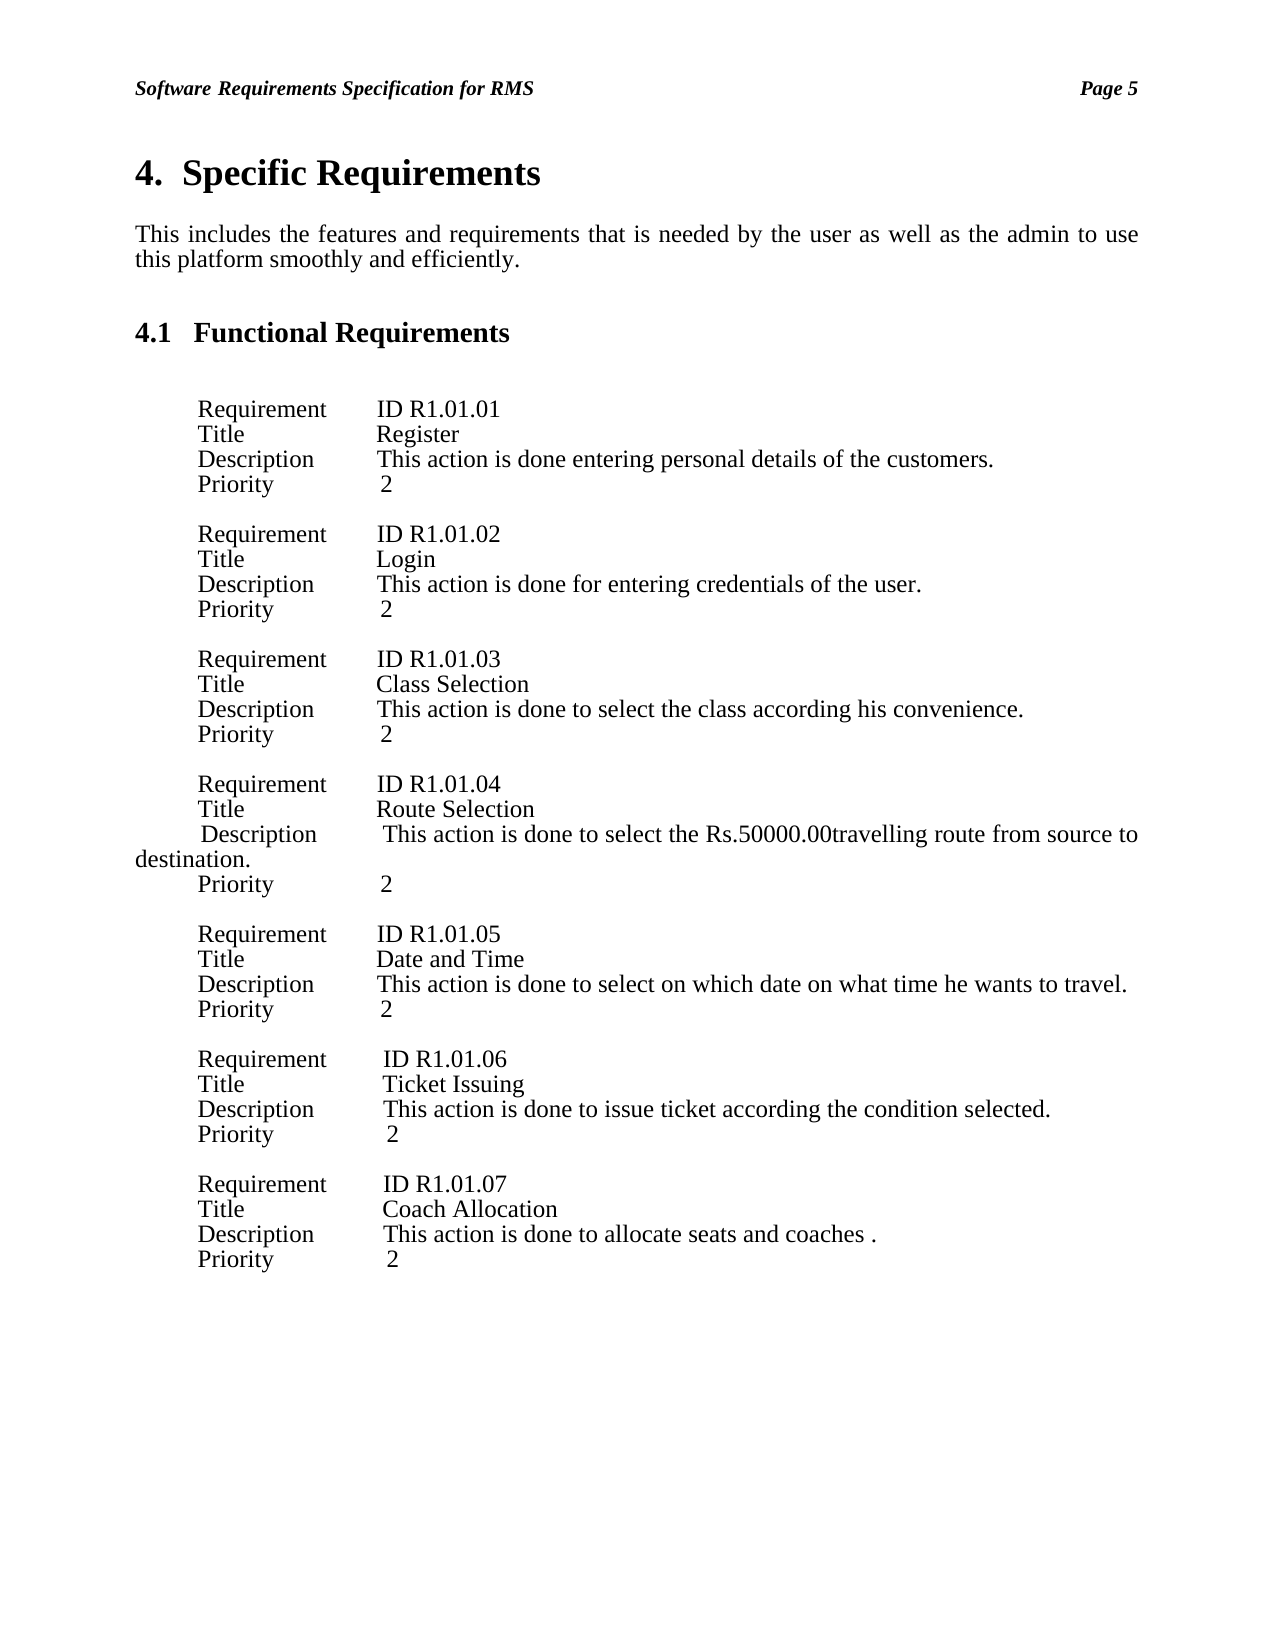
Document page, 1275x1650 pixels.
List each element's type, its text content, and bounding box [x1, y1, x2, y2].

text Priority 2 [135, 597, 1140, 622]
text Priority 2 [135, 1247, 1140, 1272]
text Title Register [135, 422, 1140, 447]
text Priority 2 [135, 872, 1140, 897]
text Priority 2 [135, 1122, 1140, 1147]
text Description This action is done to allocate seats and coaches . [135, 1222, 1140, 1247]
text Requirement ID R1.01.06 [135, 1047, 1140, 1072]
text Priority 2 [135, 472, 1140, 497]
text Title Class Selection [135, 672, 1140, 697]
text Title Ticket Issuing [135, 1072, 1140, 1097]
text Requirement ID R1.01.02 [135, 522, 1140, 547]
text Requirement ID R1.01.07 [135, 1172, 1140, 1197]
text Priority 2 [135, 997, 1140, 1022]
text Requirement ID R1.01.05 [135, 922, 1140, 947]
text Title Coach Allocation [135, 1197, 1140, 1222]
text Description This action is done entering personal details of the customers. [135, 447, 1140, 472]
text 4.1 Functional Requirements [135, 322, 1140, 347]
text Title Route Selection [135, 797, 1140, 822]
text Description This action is done to select the class according his convenience. [135, 697, 1140, 722]
text Description This action is done for entering credentials of the user. [135, 572, 1140, 597]
text Requirement ID R1.01.04 [135, 772, 1140, 797]
text Description This action is done to select on which date on what time he wants to travel. [135, 972, 1140, 997]
text Description This action is done to select the Rs.50000.00travelling route from source to destination. [135, 822, 1140, 872]
text This includes the features and requirements that is needed by the user as well as the admin to use this platform smoothly and efficiently. [135, 222, 1140, 272]
subtitle 4. Specific Requirements [135, 150, 1140, 193]
text Priority 2 [135, 722, 1140, 747]
text Title Login [135, 547, 1140, 572]
text Title Date and Time [135, 947, 1140, 972]
text Requirement ID R1.01.01 [135, 397, 1140, 422]
text Requirement ID R1.01.03 [135, 647, 1140, 672]
text Description This action is done to issue ticket according the condition selected. [135, 1097, 1140, 1122]
